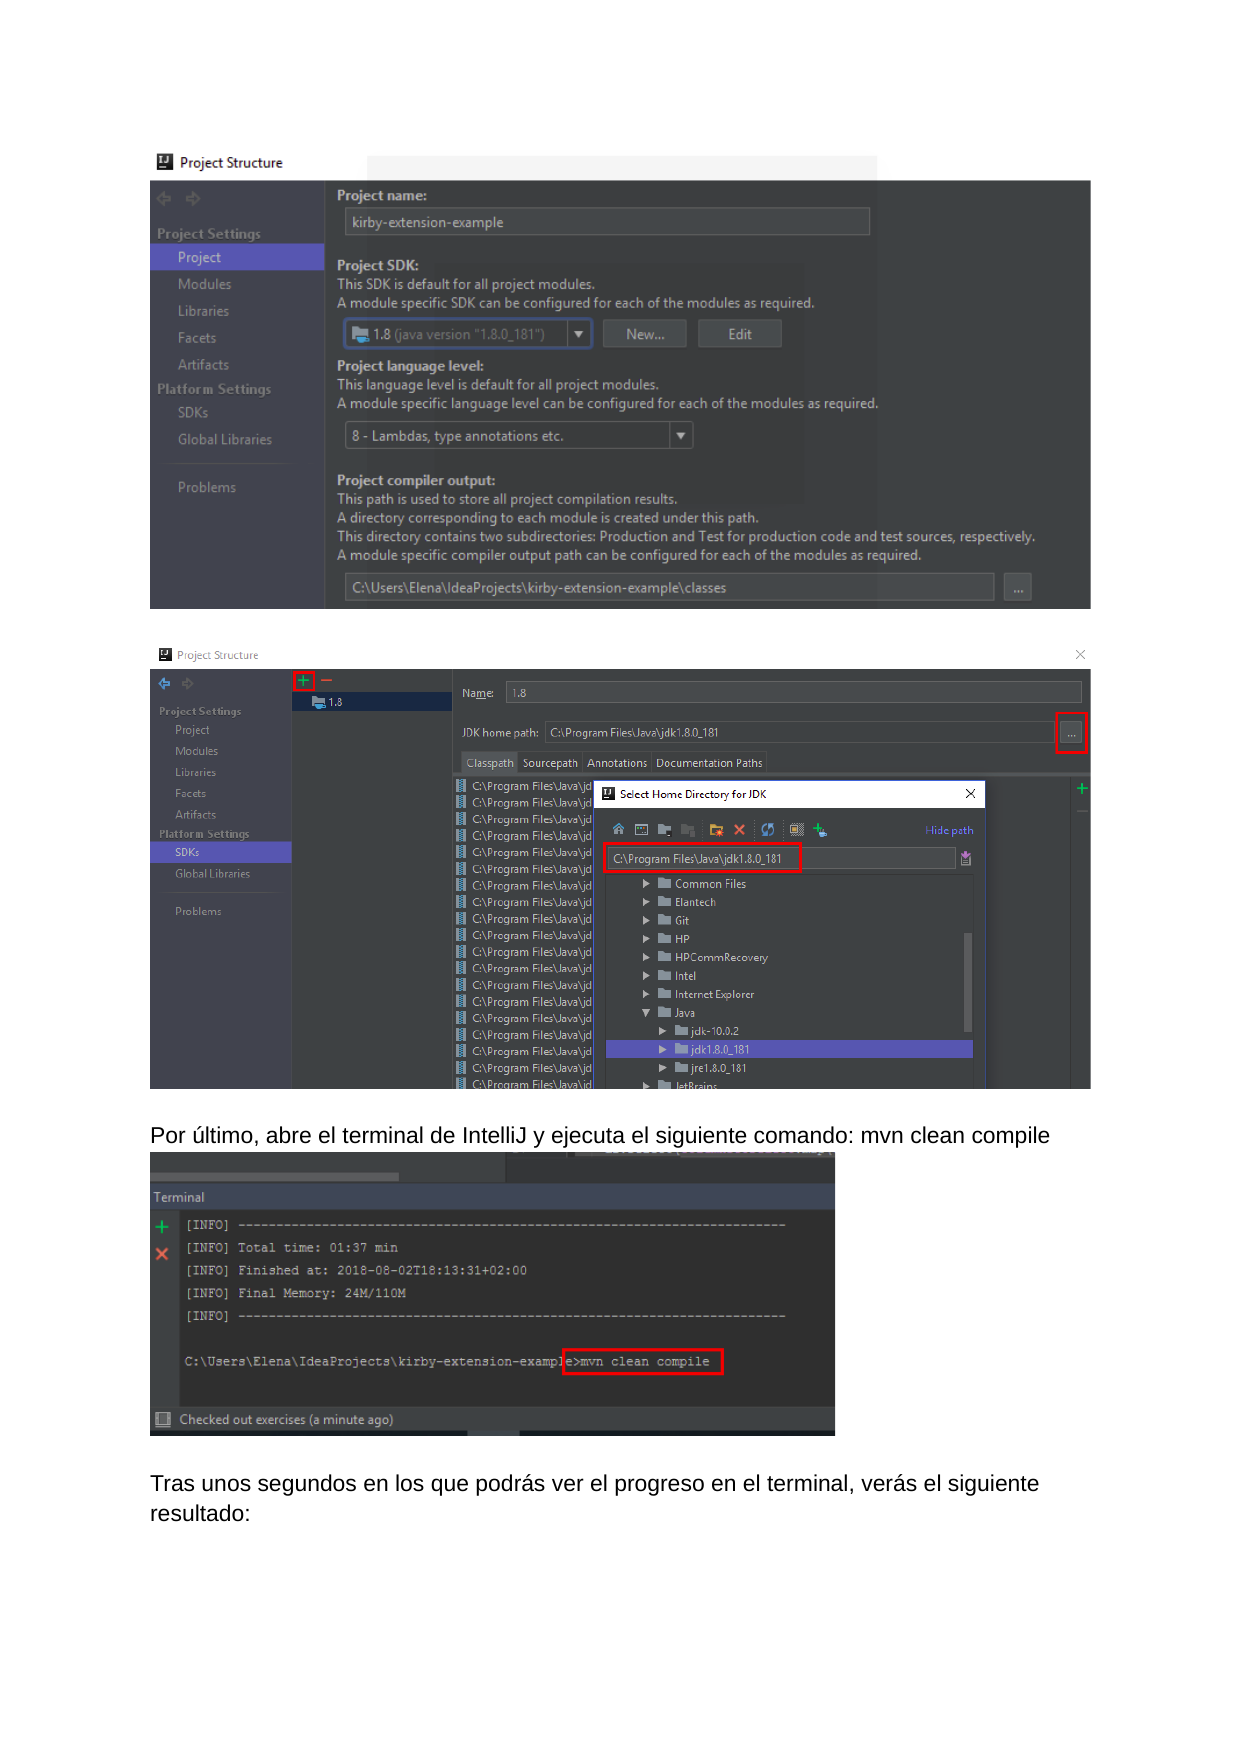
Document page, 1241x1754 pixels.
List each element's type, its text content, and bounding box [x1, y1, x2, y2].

text Tras unos segundos en los que podrás ver el progreso en el terminal, verás el siguiente resultado: [150, 1470, 1090, 1527]
picture [150, 642, 1091, 1089]
text Por último, abre el terminal de IntelliJ y ejecuta el siguiente comando: mvn clean compile [150, 1122, 1090, 1149]
picture [150, 150, 1091, 609]
picture [150, 1152, 836, 1436]
